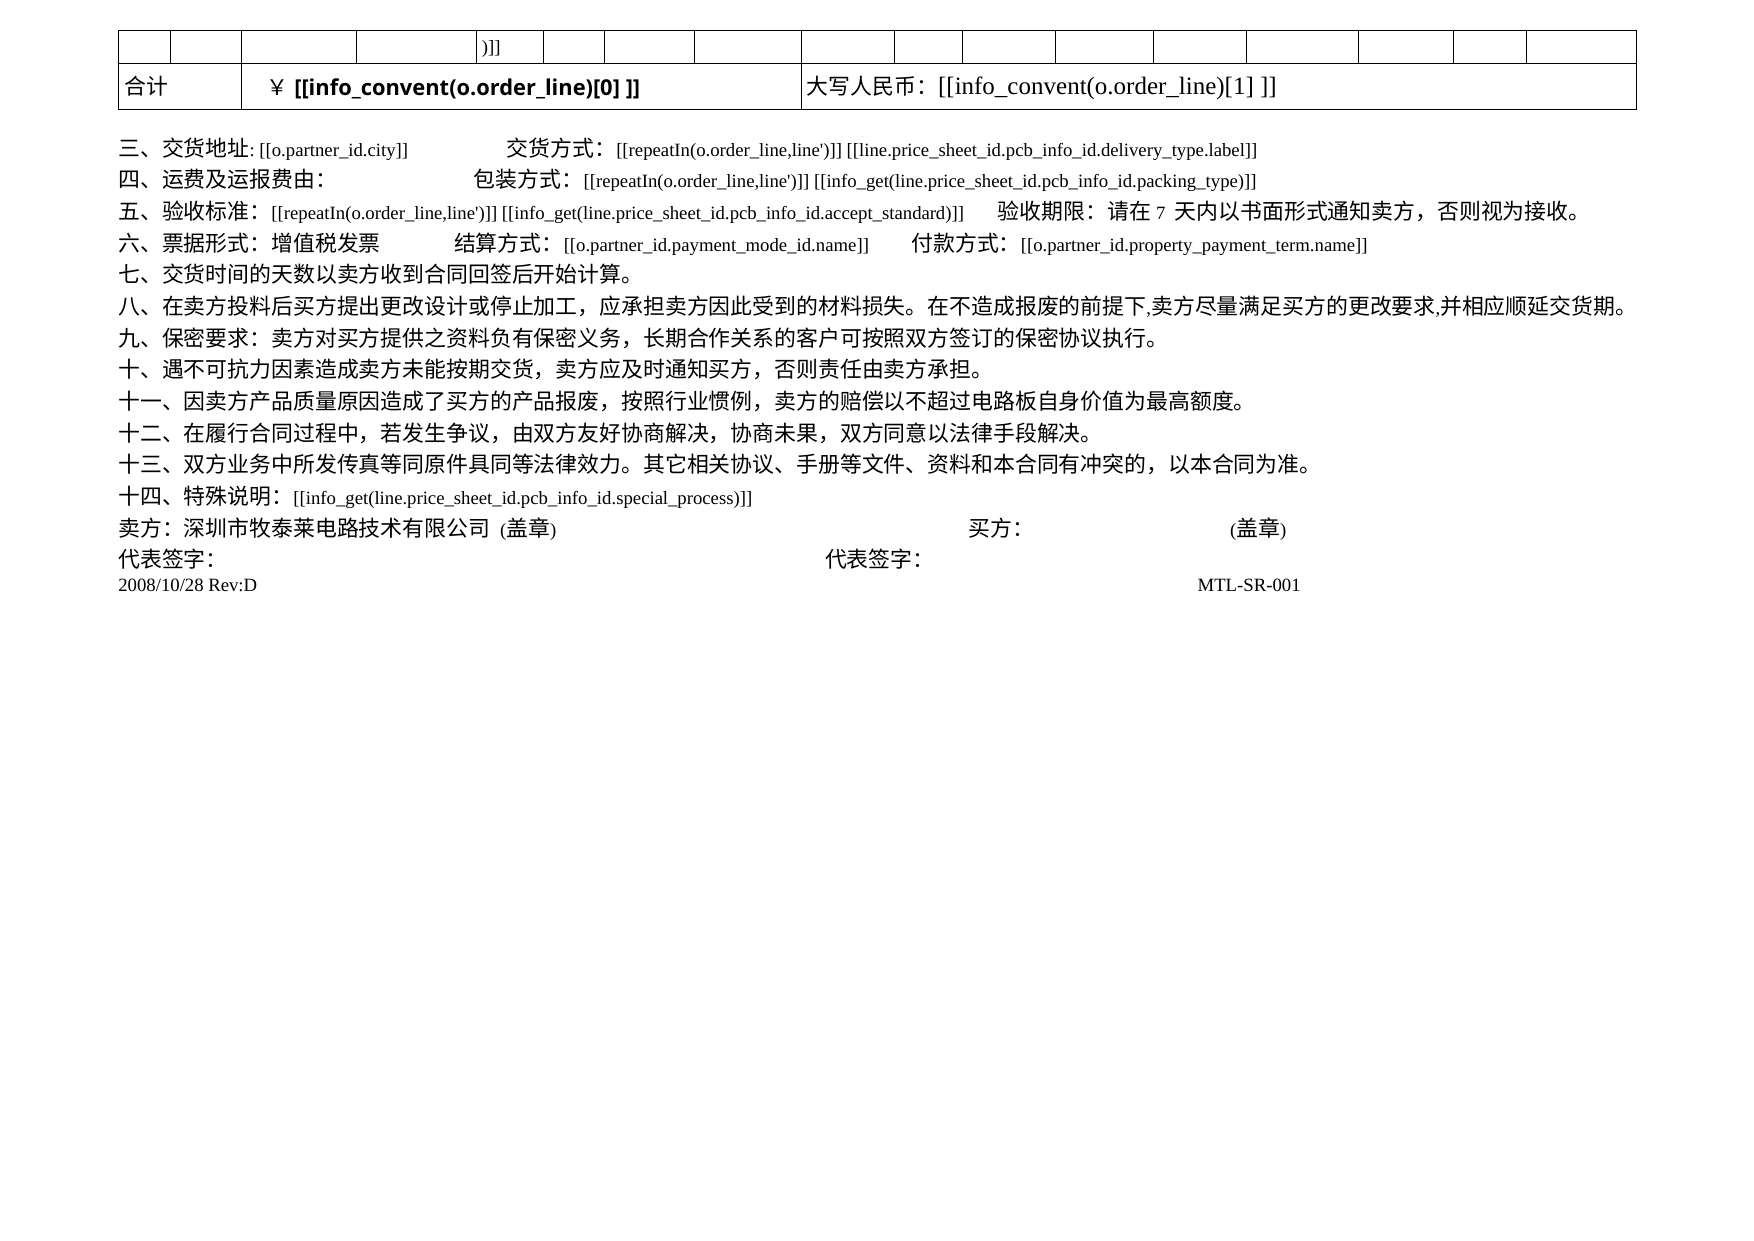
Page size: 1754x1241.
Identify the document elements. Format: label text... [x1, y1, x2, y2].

table_cell [119, 31, 170, 63]
table_cell [1359, 31, 1453, 63]
text 八、在卖方投料后买方提出更改设计或停止加工，应承担卖方因此受到的材料损失。在不造成报废的前提下,卖方尽量满足买方的更改要求,并相应顺延交货期。 [118, 289, 1636, 321]
text 十、遇不可抗力因素造成卖方未能按期交货，卖方应及时通知买方，否则责任由卖方承担。 [118, 352, 1636, 384]
text 七、交货时间的天数以卖方收到合同回签后开始计算。 [118, 257, 1636, 289]
text 三、交货地址: [[o.partner_id.city]] 交货方式：[[repeatIn(o.order_line,line')]] [[line.price_sheet_id.pcb_info_id.delivery_type.label]] [118, 131, 1636, 162]
table_cell [171, 31, 241, 63]
text 十一、因卖方产品质量原因造成了买方的产品报废，按照行业惯例，卖方的赔偿以不超过电路板自身价值为最高额度。 [118, 384, 1636, 416]
table_cell [1454, 31, 1526, 63]
table_cell [963, 31, 1055, 63]
table_cell [695, 31, 801, 63]
text 六、票据形式：增值税发票 结算方式：[[o.partner_id.payment_mode_id.name]] 付款方式：[[o.partner_id.property_payment_term.name]] [118, 226, 1636, 257]
table_cell [544, 31, 604, 63]
text 十四、特殊说明：[[info_get(line.price_sheet_id.pcb_info_id.special_process)]] [118, 479, 1636, 511]
text 十三、双方业务中所发传真等同原件具同等法律效力。其它相关协议、手册等文件、资料和本合同有冲突的，以本合同为准。 [118, 447, 1636, 479]
table_cell [357, 31, 476, 63]
text 十二、在履行合同过程中，若发生争议，由双方友好协商解决，协商未果，双方同意以法律手段解决。 [118, 416, 1636, 447]
text 五、验收标准：[[repeatIn(o.order_line,line')]] [[info_get(line.price_sheet_id.pcb_info_id.accept_standard)]] 验收期限：请在 7 天内以书面形式通知卖方，否则视为接收。 [118, 194, 1636, 226]
table_cell [1056, 31, 1153, 63]
text 九、保密要求：卖方对买方提供之资料负有保密义务，长期合作关系的客户可按照双方签订的保密协议执行。 [118, 321, 1636, 352]
table_cell [1154, 31, 1246, 63]
table_cell [1247, 31, 1358, 63]
table_cell [895, 31, 962, 63]
text 四、运费及运报费由： 包装方式：[[repeatIn(o.order_line,line')]] [[info_get(line.price_sheet_id.pcb_info_id.packing_type)]] [118, 162, 1636, 194]
table_cell 大写人民币：[[info_convent(o.order_line)[1] ]] [802, 64, 1636, 109]
text 代表签字： 代表签字： [118, 542, 1636, 574]
table_cell 合计 [119, 64, 241, 109]
table_cell )]] [477, 31, 543, 63]
text 2008/10/28 Rev:D MTL-SR-001 [118, 574, 1636, 595]
table_cell [242, 31, 356, 63]
table_cell [605, 31, 694, 63]
text 卖方：深圳市牧泰莱电路技术有限公司 (盖章) 买方： (盖章) [118, 511, 1636, 542]
table_cell [802, 31, 894, 63]
table_cell [1527, 31, 1636, 63]
table_cell ￥ [[info_convent(o.order_line)[0] ]] [242, 64, 801, 109]
